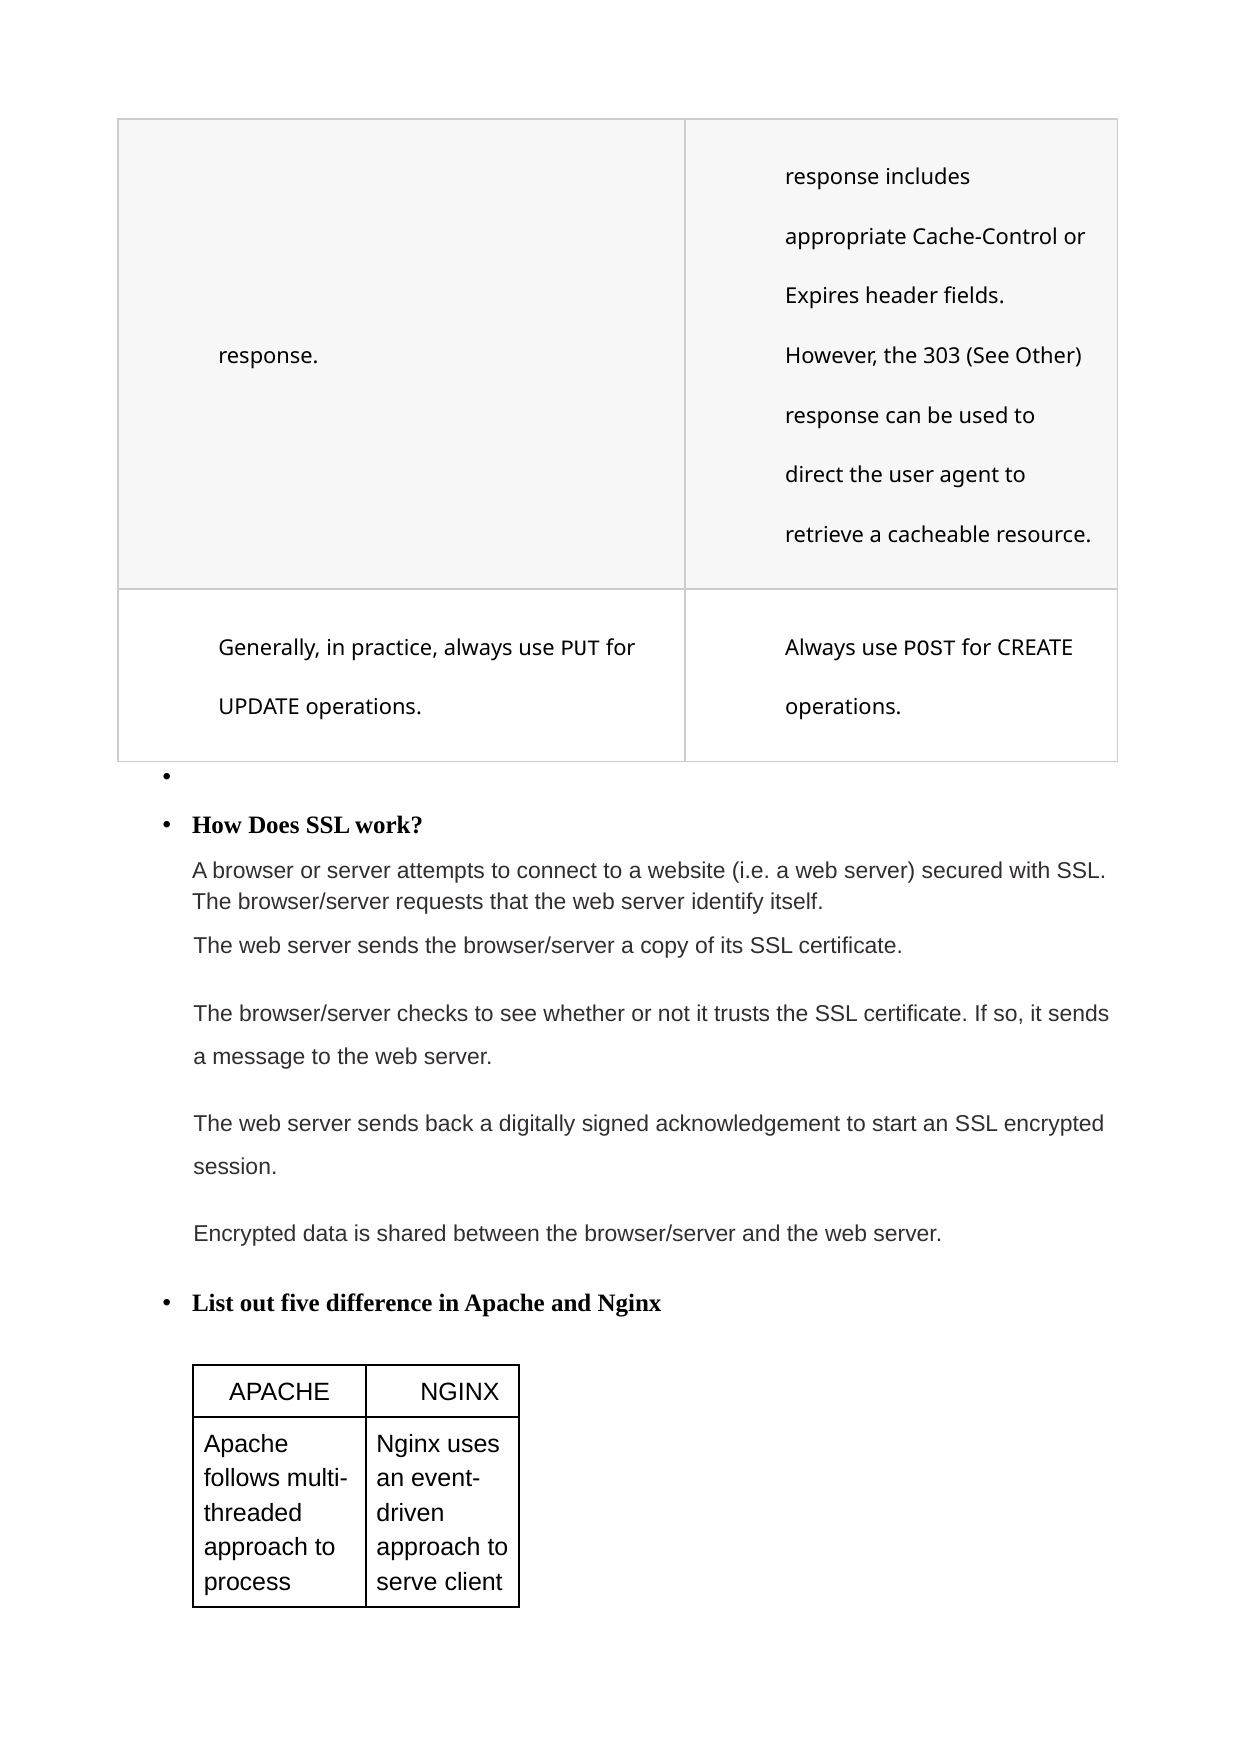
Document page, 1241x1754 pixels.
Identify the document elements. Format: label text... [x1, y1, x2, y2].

text The browser/server checks to see whether or not it trusts the SSL certificate. If so, it sends a message to the web server. [193, 1000, 1122, 1069]
text The web server sends the browser/server a copy of its SSL certificate. [193, 932, 1122, 959]
text The web server sends back a digitally signed acknowledgement to start an SSL encrypted session. [193, 1110, 1122, 1179]
table_cell Apache follows multi-threaded approach to process [194, 1418, 365, 1606]
text Encrypted data is shared between the browser/server and the web server. [193, 1220, 1122, 1247]
table_header APACHE [194, 1366, 365, 1416]
table_cell Always use POST for CREATE operations. [686, 590, 1117, 761]
list A browser or server attempts to connect to a website (i.e. a web server) secured with SSL. The browser/server requests that the web server identify itself. [162, 857, 1122, 914]
list List out five difference in Apache and Nginx [162, 1288, 1122, 1317]
table_header NGINX [367, 1366, 518, 1416]
table_cell response includes appropriate Cache-Control or Expires header fields. However, the 303 (See Other) response can be used to direct the user agent to retrieve a cacheable resource. [686, 120, 1117, 588]
list How Does SSL work? [162, 810, 1122, 838]
table_cell Nginx uses an event-driven approach to serve client [367, 1418, 518, 1606]
table_cell response. [119, 120, 684, 588]
table_cell Generally, in practice, always use PUT for UPDATE operations. [119, 590, 684, 761]
